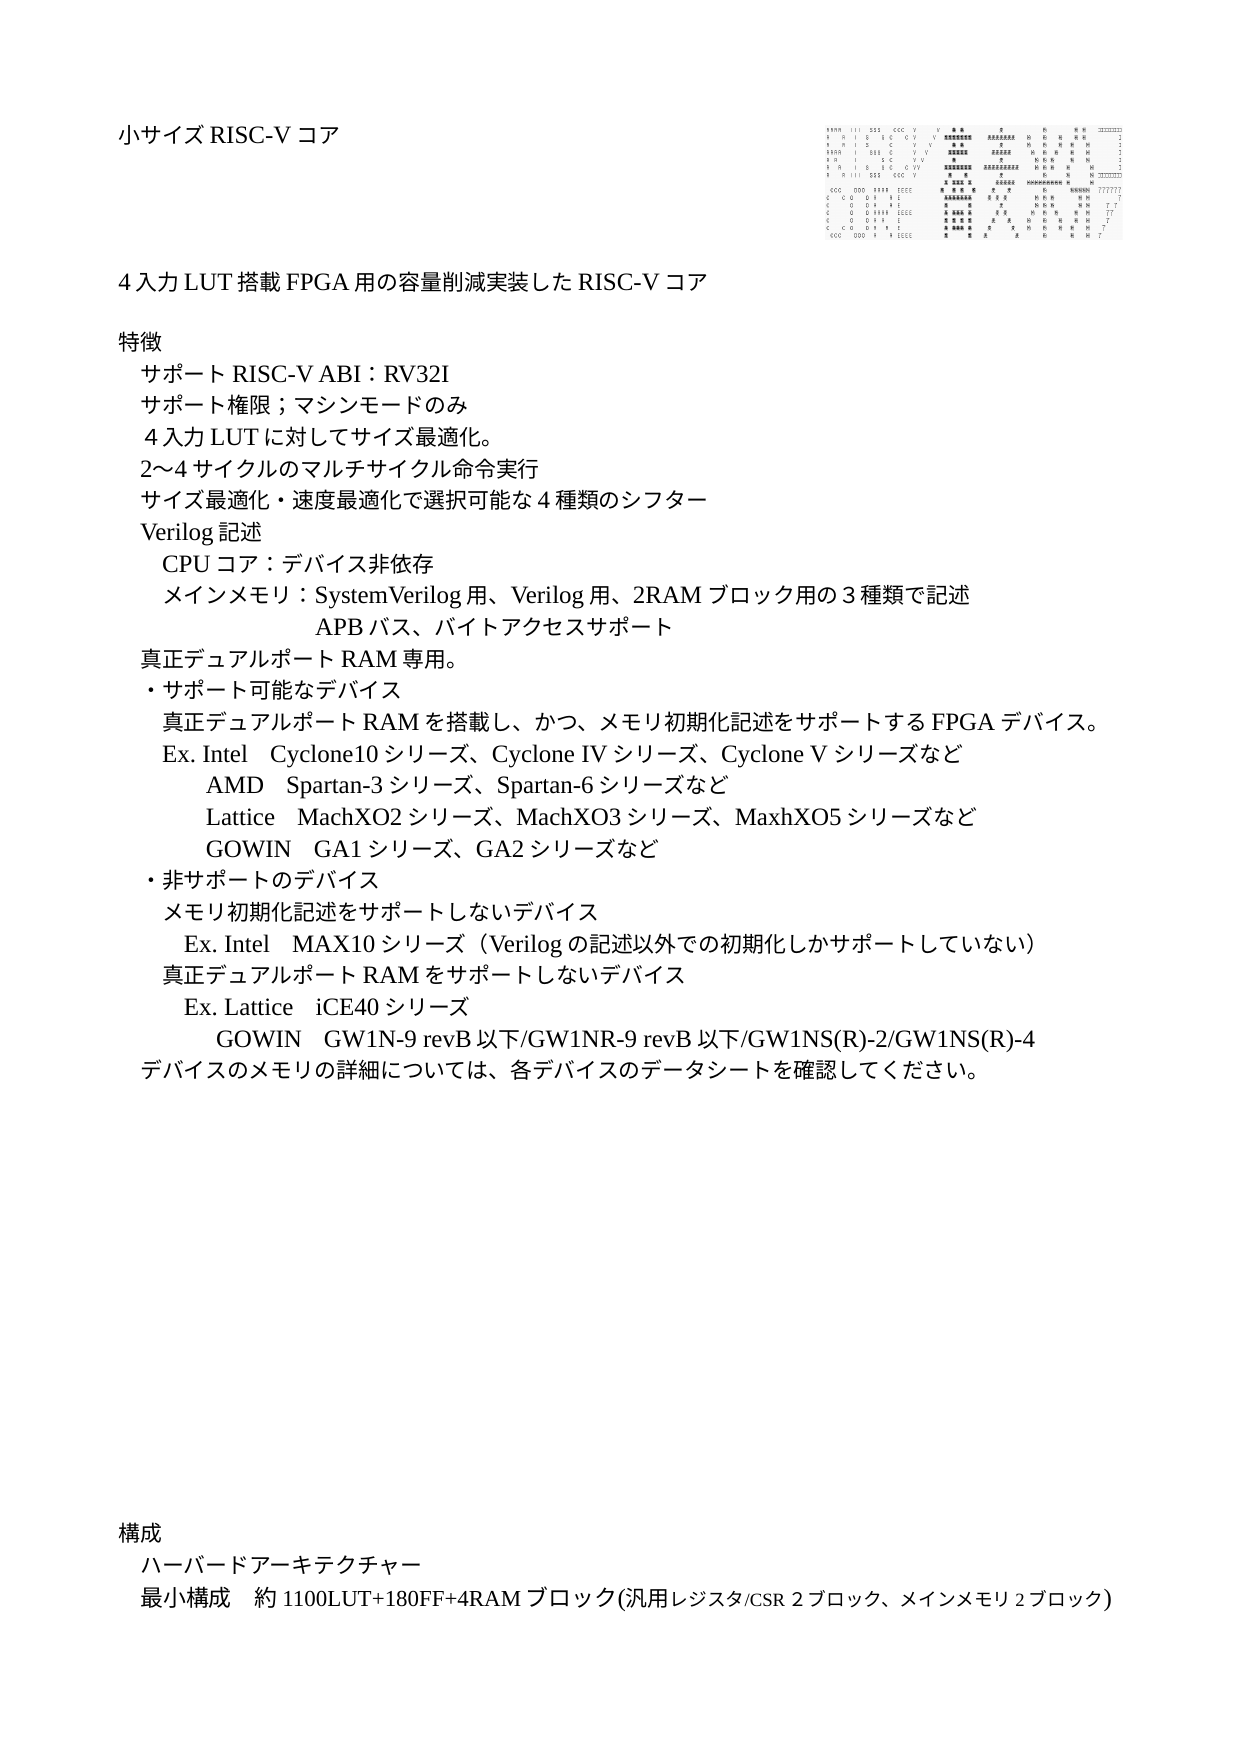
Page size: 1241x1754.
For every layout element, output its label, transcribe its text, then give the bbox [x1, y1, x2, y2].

text GOWIN GW1N-9 revB以下/GW1NR-9 revB以下/GW1NS(R)-2/GW1NS(R)-4 [118, 1022, 1122, 1053]
text AMD Spartan-3シリーズ、Spartan-6シリーズなど [118, 768, 1122, 800]
text Lattice MachXO2シリーズ、MachXO3シリーズ、MaxhXO5シリーズなど [118, 800, 1122, 832]
text 最小構成 約1100LUT+180FF+4RAMブロック(汎用レジスタ/CSR２ブロック、メインメモリ2ブロック) [118, 1580, 1122, 1613]
text ハーバードアーキテクチャー [118, 1548, 1122, 1580]
text ・サポート可能なデバイス [118, 673, 1122, 705]
text ・非サポートのデバイス [118, 863, 1122, 895]
text Verilog記述 [118, 515, 1122, 547]
text CPUコア：デバイス非依存 [118, 547, 1122, 578]
text 4入力LUT搭載FPGA用の容量削減実装したRISC-Vコア [118, 265, 1122, 296]
text Ex. Intel Cyclone10シリーズ、Cyclone IVシリーズ、Cyclone Vシリーズなど [118, 737, 1122, 768]
picture [825, 125, 1123, 240]
text メインメモリ：SystemVerilog用、Verilog用、2RAMブロック用の３種類で記述 [118, 578, 1122, 610]
text ４入力LUTに対してサイズ最適化。 [118, 420, 1122, 452]
text 特徴 [118, 325, 1122, 357]
text 真正デュアルポートRAMをサポートしないデバイス [118, 958, 1122, 990]
text メモリ初期化記述をサポートしないデバイス [118, 895, 1122, 927]
text Ex. Intel MAX10シリーズ（Verilogの記述以外での初期化しかサポートしていない） [118, 927, 1122, 958]
text サポート権限；マシンモードのみ [118, 388, 1122, 420]
text サイズ最適化・速度最適化で選択可能な4種類のシフター [118, 483, 1122, 515]
text 小サイズRISC-Vコア [118, 118, 1122, 150]
text 真正デュアルポートRAM専用。 [118, 642, 1122, 673]
text 2～4サイクルのマルチサイクル命令実行 [118, 452, 1122, 483]
text Ex. Lattice iCE40シリーズ [118, 990, 1122, 1022]
text 真正デュアルポートRAMを搭載し、かつ、メモリ初期化記述をサポートするFPGAデバイス。 [118, 705, 1122, 737]
text デバイスのメモリの詳細については、各デバイスのデータシートを確認してください。 [118, 1053, 1122, 1085]
text GOWIN GA1シリーズ、GA2シリーズなど [118, 832, 1122, 863]
text 構成 [118, 1516, 1122, 1548]
text サポートRISC-V ABI：RV32I [118, 357, 1122, 388]
text APBバス、バイトアクセスサポート [118, 610, 1122, 642]
